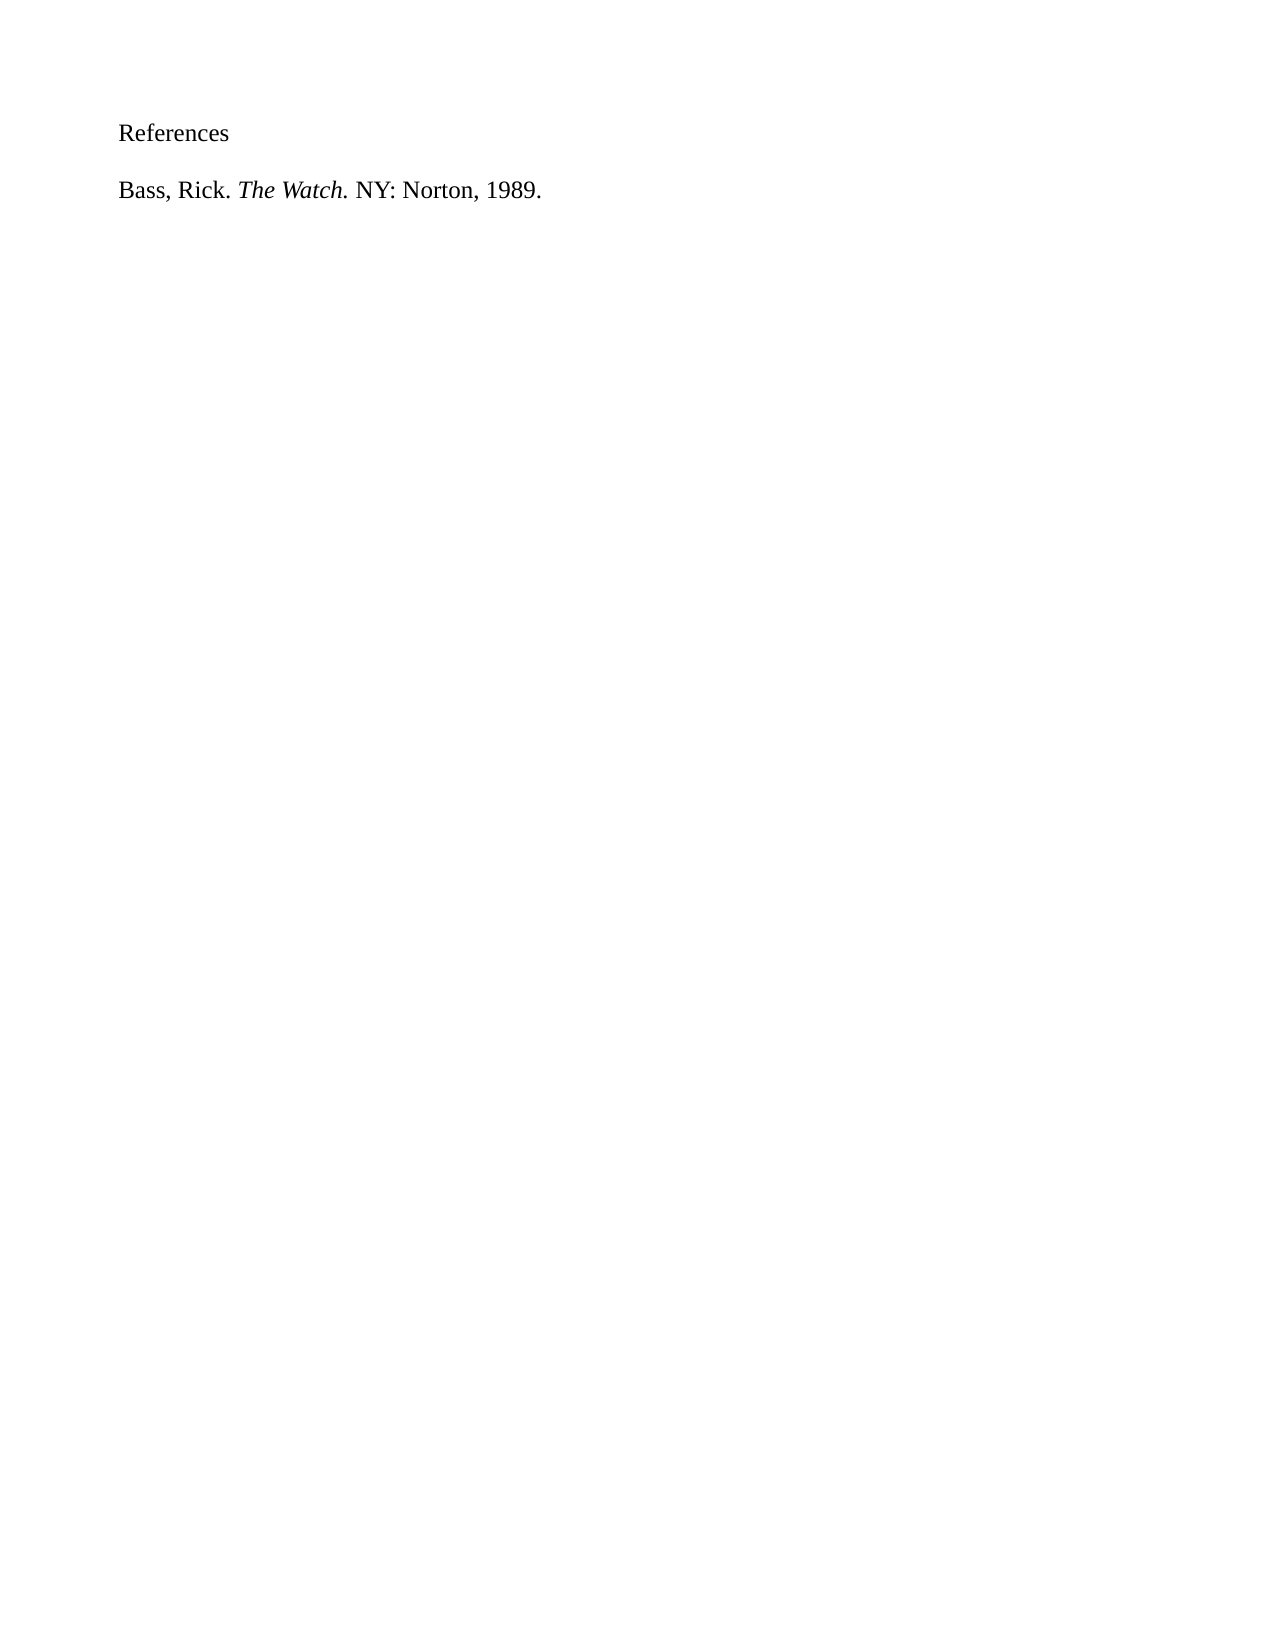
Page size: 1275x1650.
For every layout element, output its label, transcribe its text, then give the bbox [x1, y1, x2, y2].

text Bass, Rick. The Watch. NY: Norton, 1989. [118, 176, 1157, 204]
text References [118, 118, 1157, 147]
